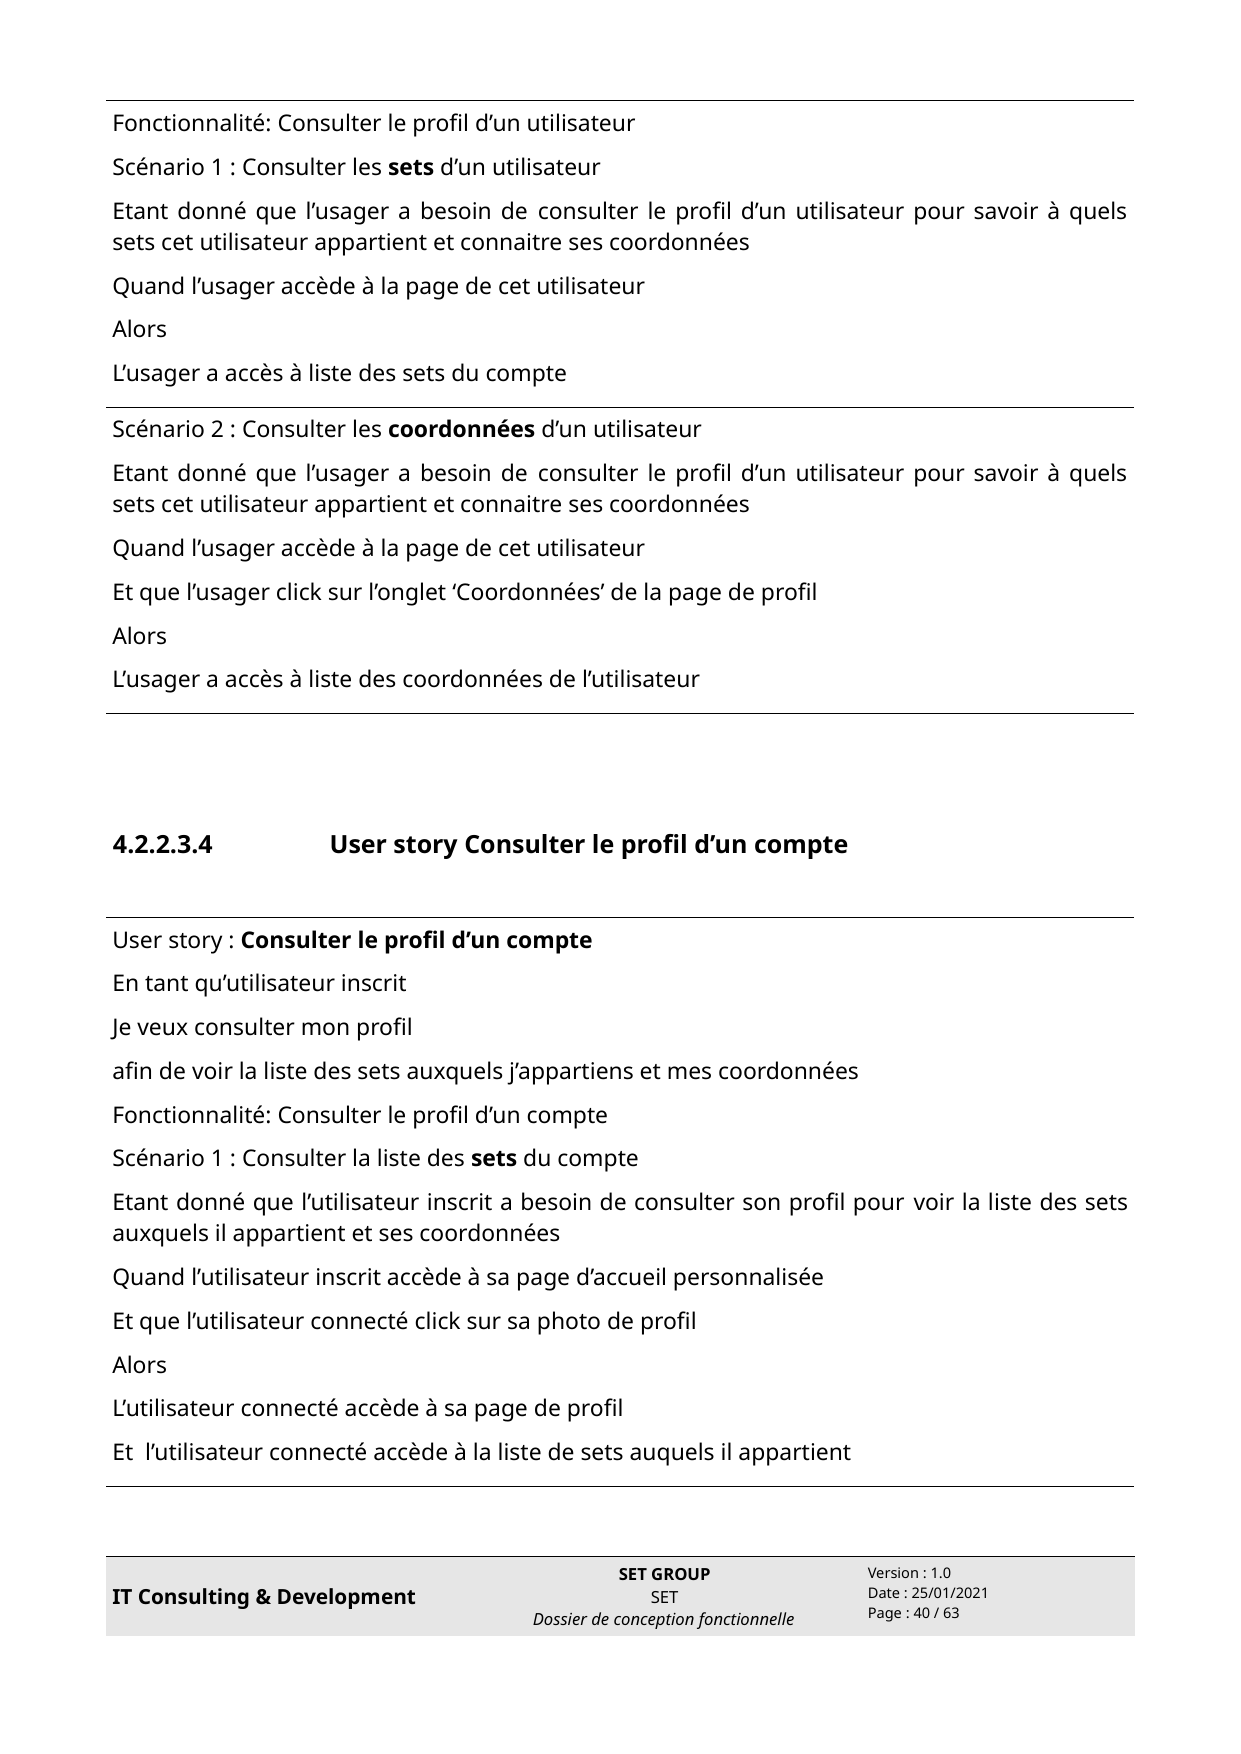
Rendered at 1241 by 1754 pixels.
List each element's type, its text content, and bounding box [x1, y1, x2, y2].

table_header Fonctionnalité: Consulter le profil d’un utilisateur Scénario 1 : Consulter les sets d’un utilisateur Etant donné que l’usager a besoin de consulter le profil d’un utilisateur pour savoir à quels sets cet utilisateur appartient et connaitre ses coordonnées Quand l’usager accède à la page de cet utilisateur Alors L’usager a accès à liste des sets du compte [106, 101, 1134, 407]
table_cell Scénario 2 : Consulter les coordonnées d’un utilisateur Etant donné que l’usager a besoin de consulter le profil d’un utilisateur pour savoir à quels sets cet utilisateur appartient et connaitre ses coordonnées Quand l’usager accède à la page de cet utilisateur Et que l’usager click sur l’onglet ‘Coordonnées’ de la page de profil Alors L’usager a accès à liste des coordonnées de l’utilisateur [106, 408, 1134, 713]
subtitle User story Consulter le profil d’un compte [106, 826, 1134, 861]
table_header User story : Consulter le profil d’un compte En tant qu’utilisateur inscrit Je veux consulter mon profil afin de voir la liste des sets auxquels j’appartiens et mes coordonnées Fonctionnalité: Consulter le profil d’un compte Scénario 1 : Consulter la liste des sets du compte Etant donné que l’utilisateur inscrit a besoin de consulter son profil pour voir la liste des sets auxquels il appartient et ses coordonnées Quand l’utilisateur inscrit accède à sa page d’accueil personnalisée Et que l’utilisateur connecté click sur sa photo de profil Alors L’utilisateur connecté accède à sa page de profil Et l’utilisateur connecté accède à la liste de sets auquels il appartient [106, 918, 1134, 1486]
